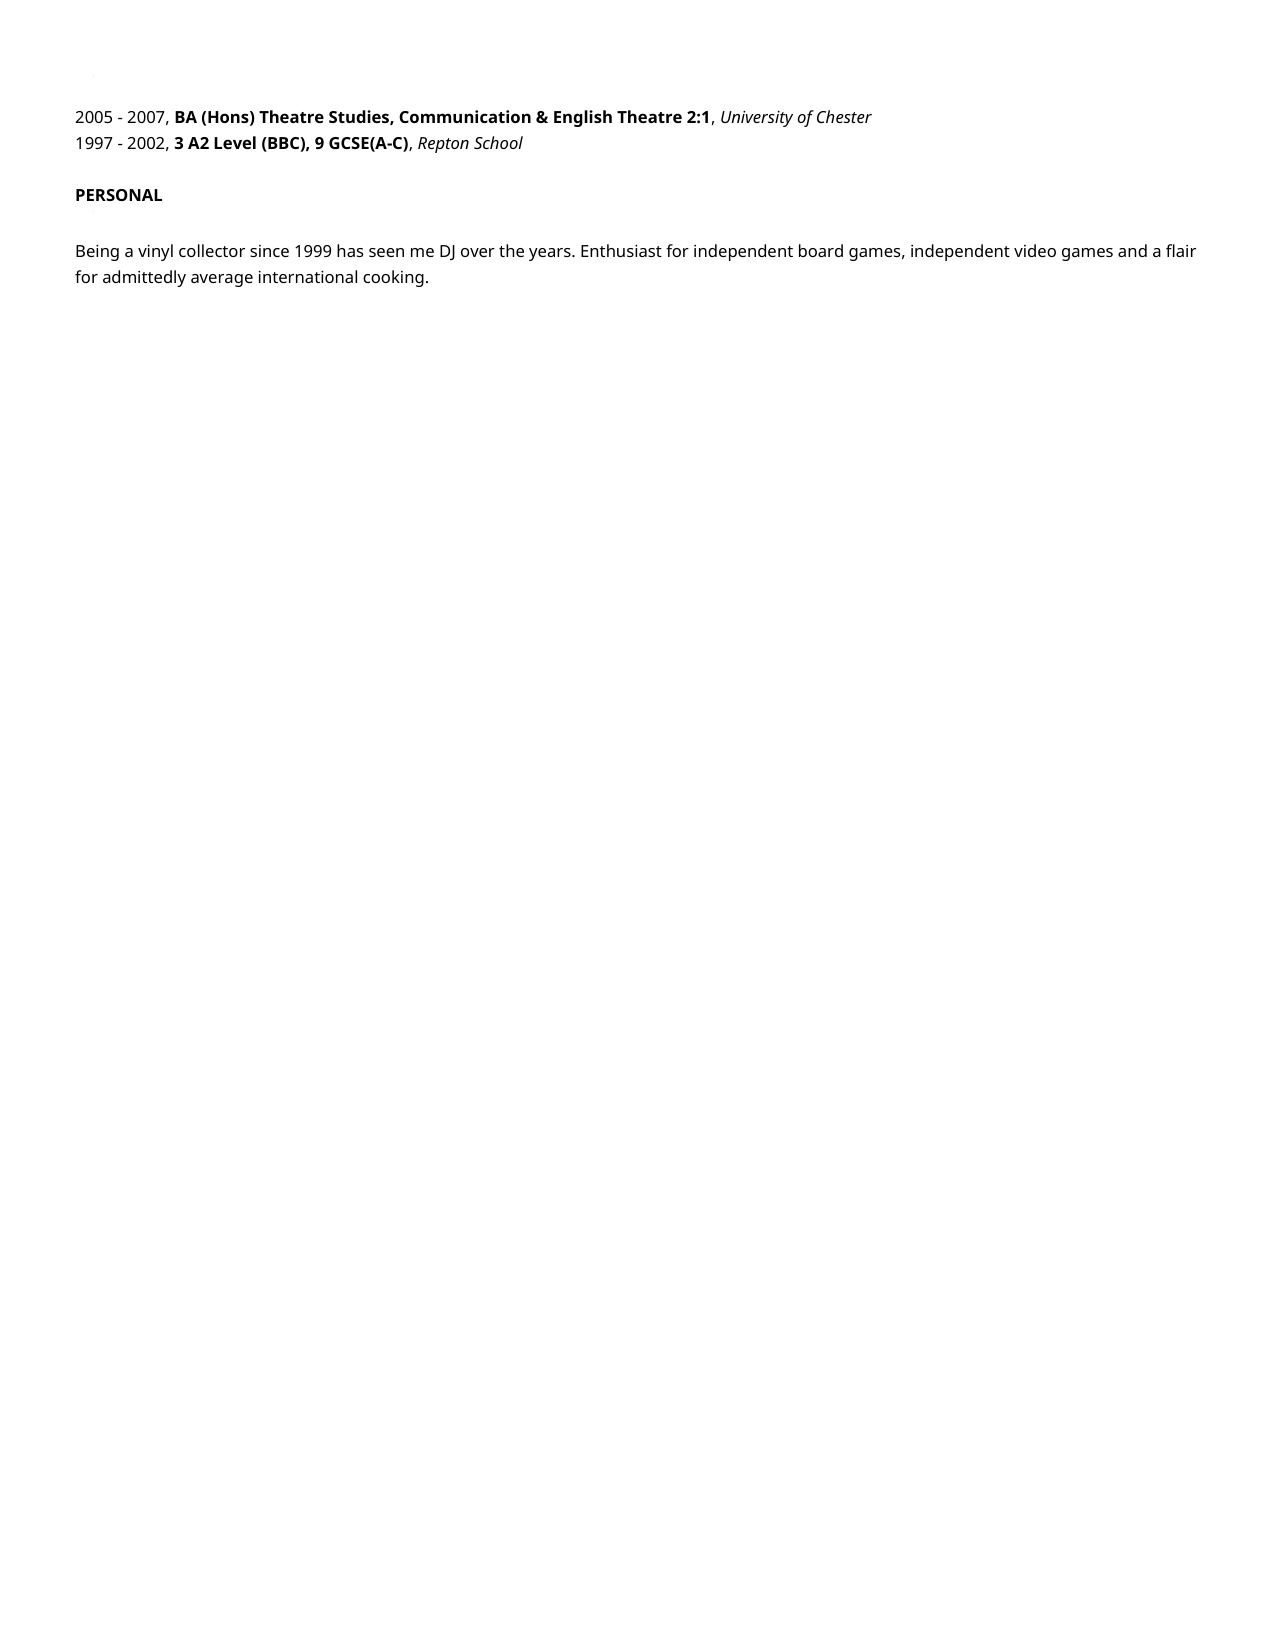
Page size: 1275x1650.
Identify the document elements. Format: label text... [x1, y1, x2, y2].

text 1997 - 2002, 3 A2 Level (BBC), 9 GCSE(A-C), Repton School [75, 131, 1200, 154]
text PERSONAL [75, 183, 1200, 206]
text Being a vinyl collector since 1999 has seen me DJ over the years. Enthusiast for independent board games, independent video games and a flair for admittedly average international cooking. [75, 239, 1200, 288]
text 2005 - 2007, BA (Hons) Theatre Studies, Communication & English Theatre 2:1, University of Chester [75, 105, 1200, 128]
